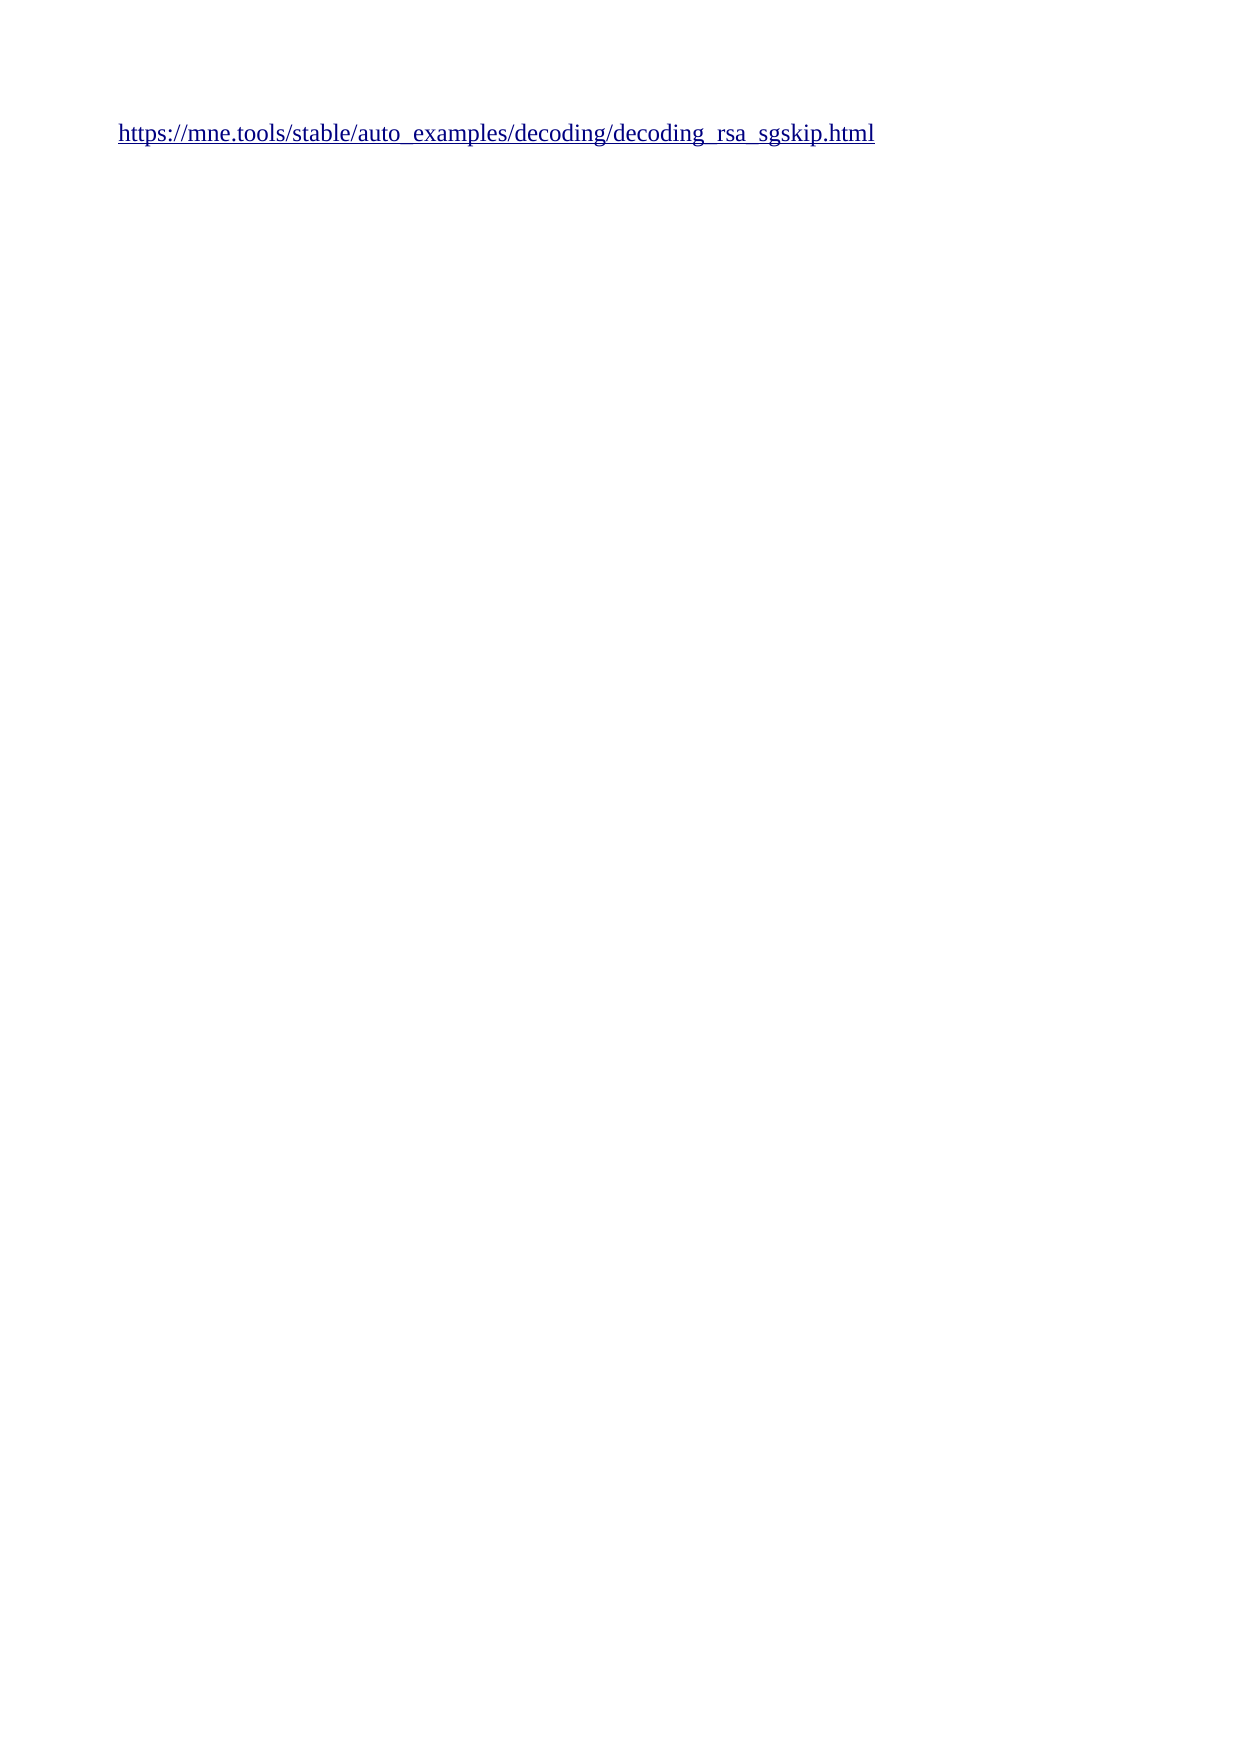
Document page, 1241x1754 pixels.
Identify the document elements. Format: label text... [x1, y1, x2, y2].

text https://mne.tools/stable/auto_examples/decoding/decoding_rsa_sgskip.html [118, 118, 1122, 147]
